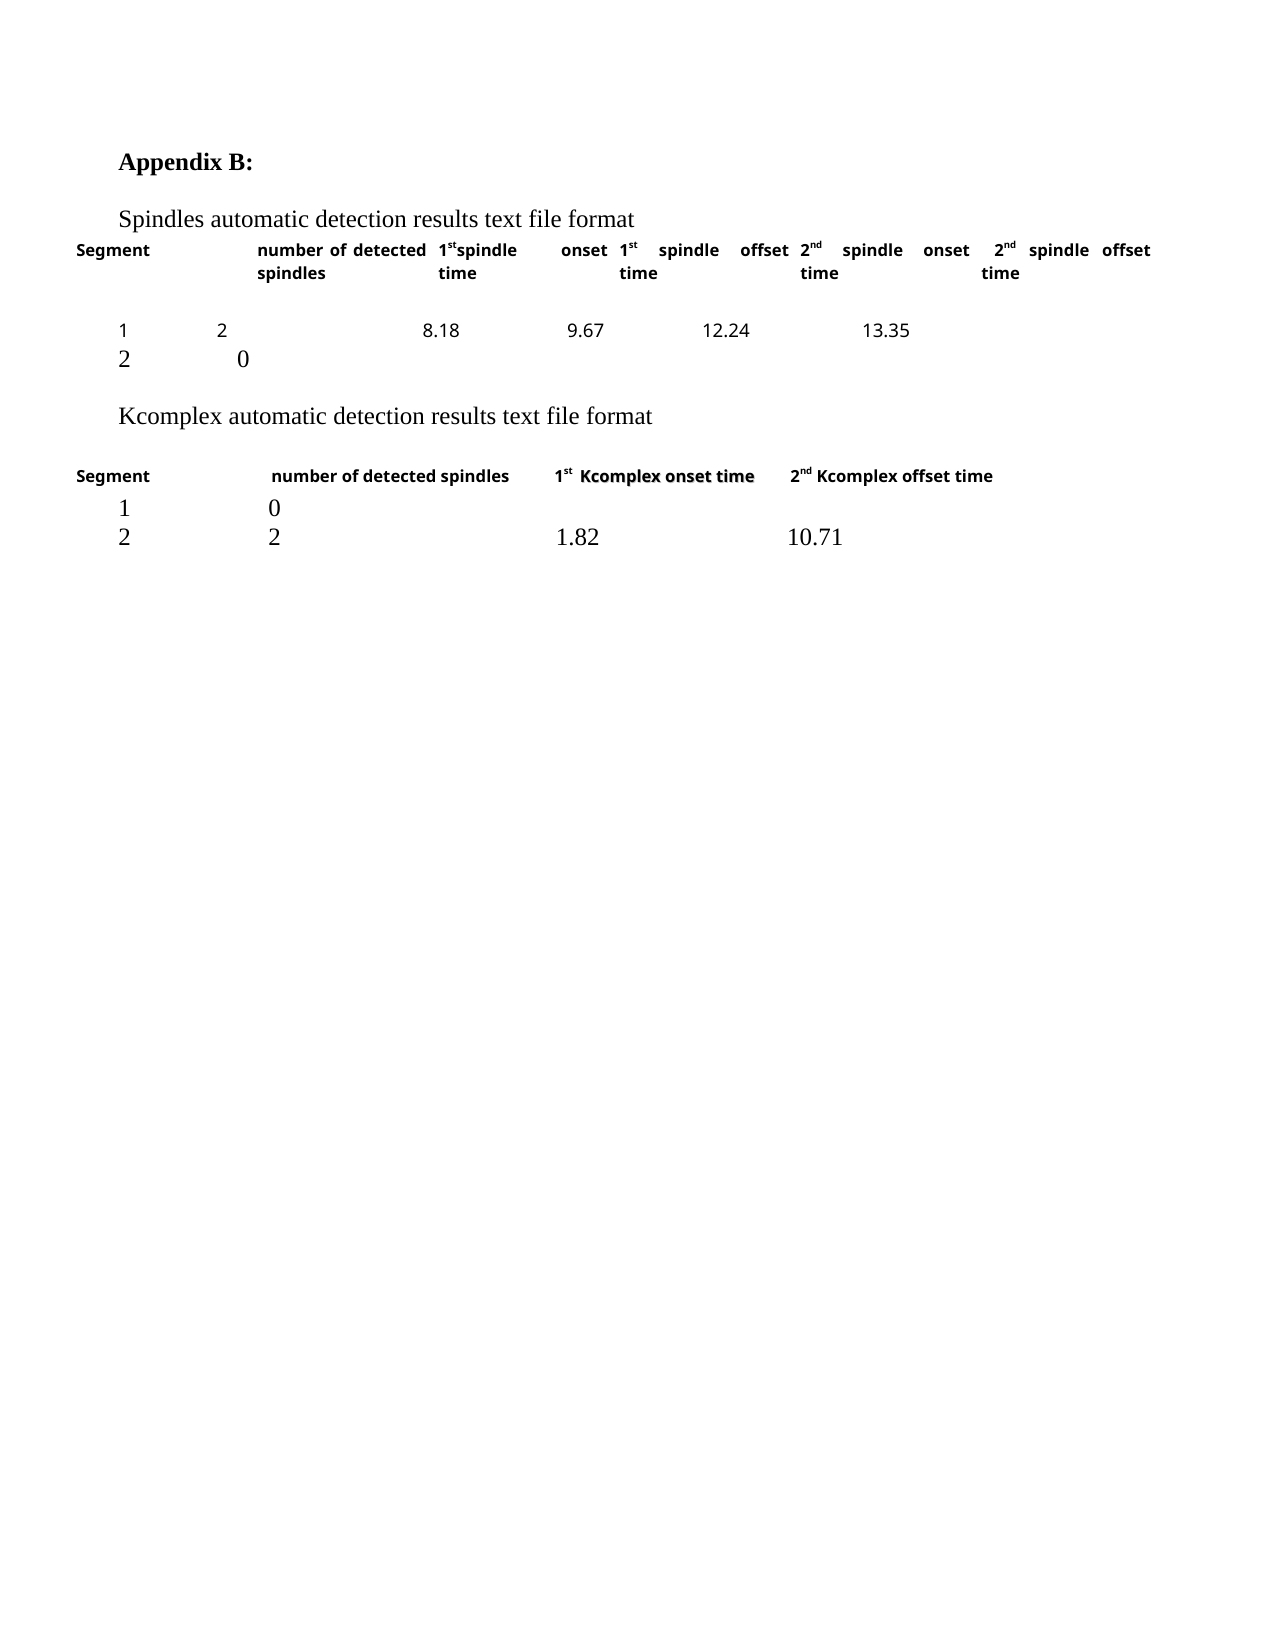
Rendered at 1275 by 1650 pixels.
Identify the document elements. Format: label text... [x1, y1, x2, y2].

text 1 0 [118, 493, 1157, 522]
table_header 2nd Kcomplex offset time [784, 459, 1240, 493]
text 2 0 [118, 344, 1157, 373]
table_header number of detected spindles [265, 459, 548, 493]
table_header Segment [70, 233, 251, 290]
text Appendix B: [118, 147, 1157, 176]
table_header 1st Kcomplex onset time [549, 459, 784, 493]
text 2 2 1.82 10.71 [118, 522, 1157, 551]
table_header 2nd spindle onset time [795, 233, 976, 290]
text Kcomplex automatic detection results text file format [118, 401, 1157, 430]
table_header number of detected spindles [251, 233, 432, 290]
table_header 1st spindle offset time [614, 233, 794, 290]
table_header 1stspindle onset time [433, 233, 613, 290]
text 1 2 8.18 9.67 12.24 13.35 [118, 316, 1157, 344]
table_header Segment [70, 459, 265, 493]
text Spindles automatic detection results text file format [118, 204, 1157, 233]
table_header 2nd spindle offset time [976, 233, 1157, 290]
